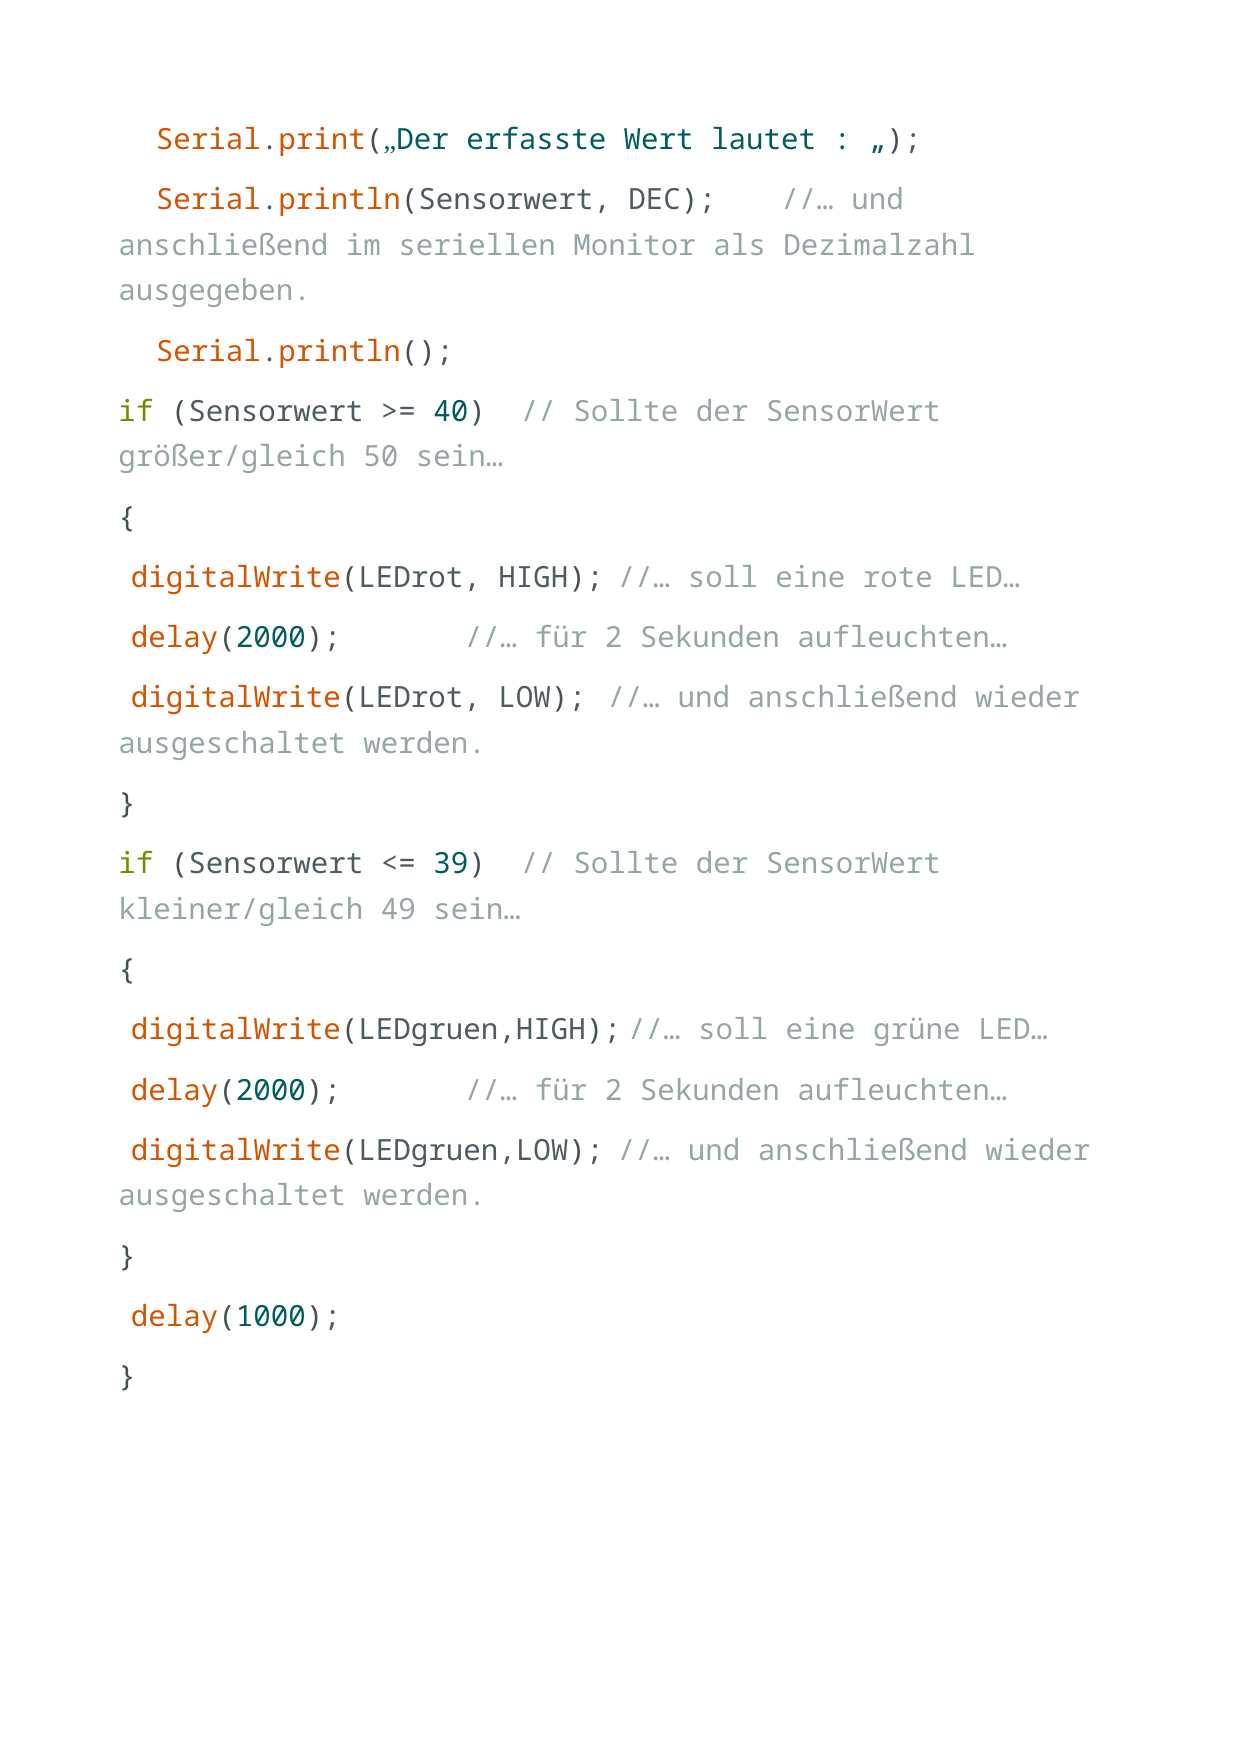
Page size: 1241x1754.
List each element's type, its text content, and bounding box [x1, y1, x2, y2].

text Serial.print(„Der erfasste Wert lautet : „); [118, 118, 1122, 158]
text digitalWrite(LEDrot, HIGH); //… soll eine rote LED… [118, 556, 1122, 596]
text } [118, 1235, 1122, 1274]
text digitalWrite(LEDgruen,LOW); //… und anschließend wieder ausgeschaltet werden. [118, 1129, 1122, 1214]
text { [118, 948, 1122, 988]
text delay(1000); [118, 1295, 1122, 1335]
text delay(2000); //… für 2 Sekunden aufleuchten… [118, 1069, 1122, 1108]
text { [118, 496, 1122, 536]
text if (Sensorwert <= 39) // Sollte der SensorWert kleiner/gleich 49 sein… [118, 842, 1122, 928]
text Serial.println(Sensorwert, DEC); //… und anschließend im seriellen Monitor als Dezimalzahl ausgegeben. [118, 178, 1122, 309]
text if (Sensorwert >= 40) // Sollte der SensorWert größer/gleich 50 sein… [118, 390, 1122, 475]
text } [118, 782, 1122, 822]
text digitalWrite(LEDgruen,HIGH); //… soll eine grüne LED… [118, 1008, 1122, 1048]
text digitalWrite(LEDrot, LOW); //… und anschließend wieder ausgeschaltet werden. [118, 676, 1122, 762]
text } [118, 1355, 1122, 1395]
text delay(2000); //… für 2 Sekunden aufleuchten… [118, 616, 1122, 656]
text Serial.println(); [118, 330, 1122, 369]
